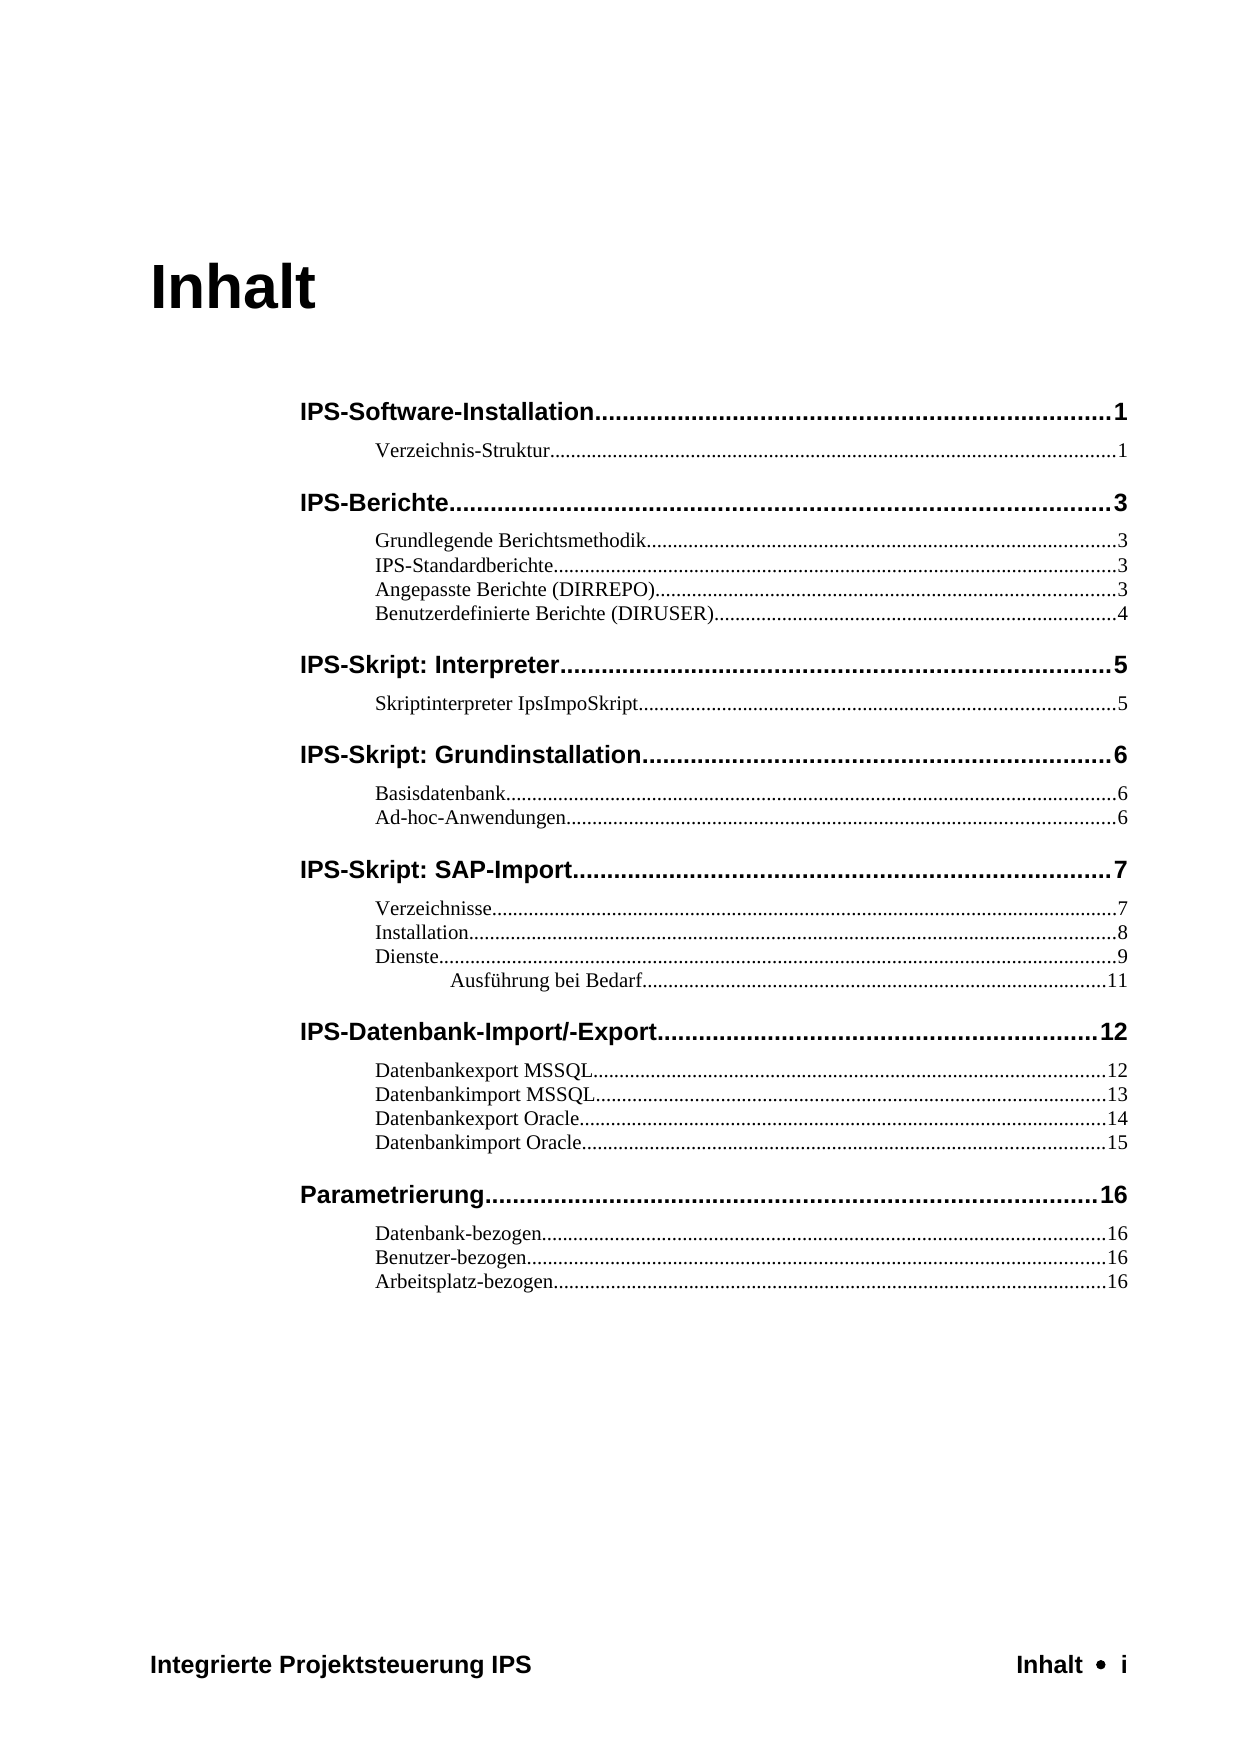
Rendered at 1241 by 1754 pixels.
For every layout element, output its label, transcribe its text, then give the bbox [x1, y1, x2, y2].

text IPS-Skript: Interpreter 5 [300, 650, 1128, 679]
text Benutzer-bezogen 16 [375, 1245, 1128, 1269]
text IPS-Berichte 3 [300, 488, 1128, 516]
text IPS-Standardberichte 3 [375, 552, 1128, 577]
text Arbeitsplatz-bezogen 16 [375, 1269, 1128, 1293]
text Skriptinterpreter IpsImpoSkript 5 [375, 691, 1128, 715]
text Datenbankexport MSSQL 12 [375, 1058, 1128, 1082]
text Ausführung bei Bedarf 11 [450, 968, 1128, 992]
text Basisdatenbank 6 [375, 781, 1128, 805]
text Datenbank-bezogen 16 [375, 1221, 1128, 1245]
text Datenbankimport MSSQL 13 [375, 1082, 1128, 1106]
text Benutzerdefinierte Berichte (DIRUSER) 4 [375, 601, 1128, 625]
text Dienste 9 [375, 944, 1128, 968]
text Installation 8 [375, 920, 1128, 944]
text IPS-Skript: SAP-Import 7 [300, 855, 1128, 884]
text Datenbankexport Oracle 14 [375, 1106, 1128, 1130]
text Parametrierung 16 [300, 1180, 1128, 1209]
text Verzeichnisse 7 [375, 896, 1128, 920]
text IPS-Datenbank-Import/-Export 12 [300, 1017, 1128, 1046]
title Inhalt [150, 250, 1128, 322]
text IPS-Software-Installation 1 [300, 397, 1128, 426]
text Verzeichnis-Struktur 1 [375, 438, 1128, 462]
text Ad-hoc-Anwendungen 6 [375, 805, 1128, 829]
text IPS-Skript: Grundinstallation 6 [300, 741, 1128, 769]
text Datenbankimport Oracle 15 [375, 1130, 1128, 1154]
text Grundlegende Berichtsmethodik 3 [375, 528, 1128, 552]
text Angepasste Berichte (DIRREPO) 3 [375, 577, 1128, 601]
